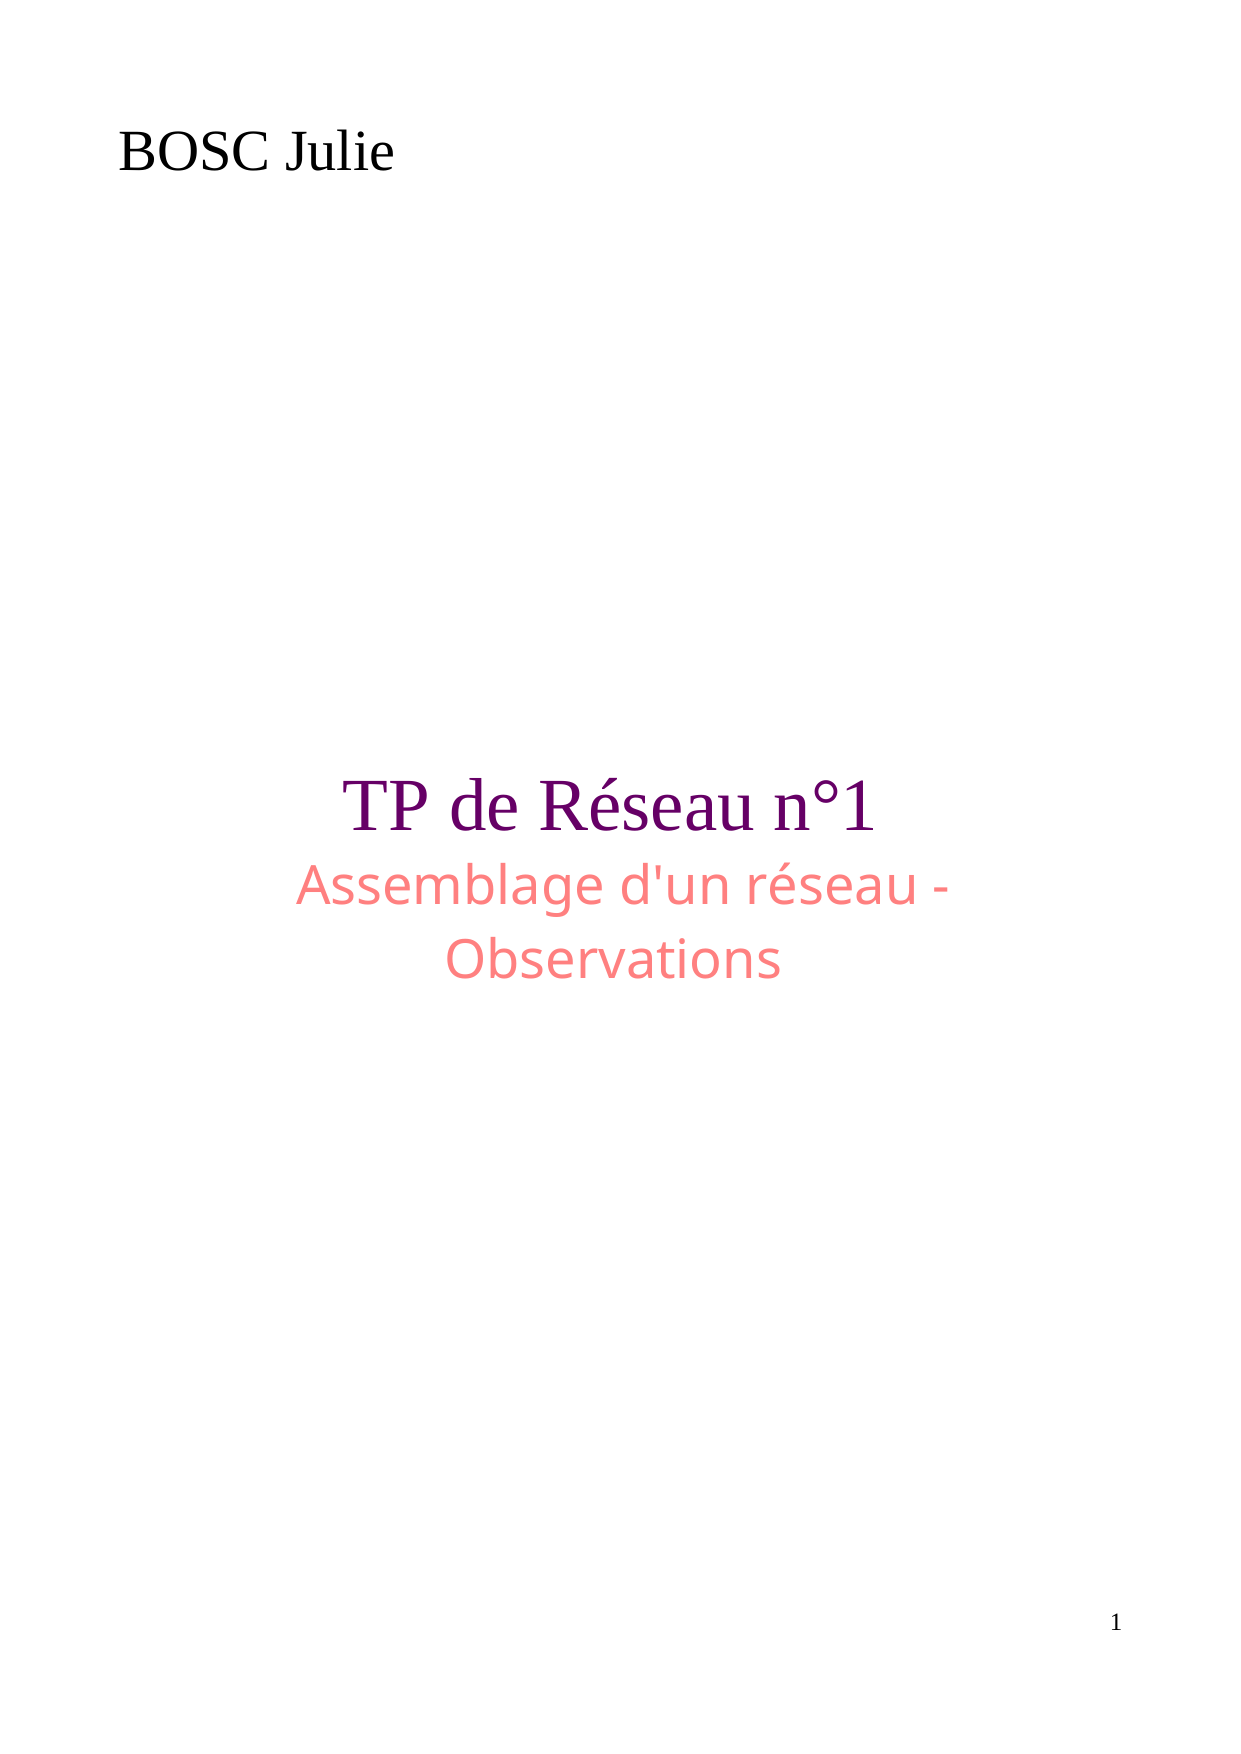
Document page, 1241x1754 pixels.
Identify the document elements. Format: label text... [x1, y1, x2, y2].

text Assemblage d'un réseau - Observations [118, 847, 1122, 994]
text TP de Réseau n°1 [118, 764, 1122, 847]
text BOSC Julie [118, 118, 1122, 183]
